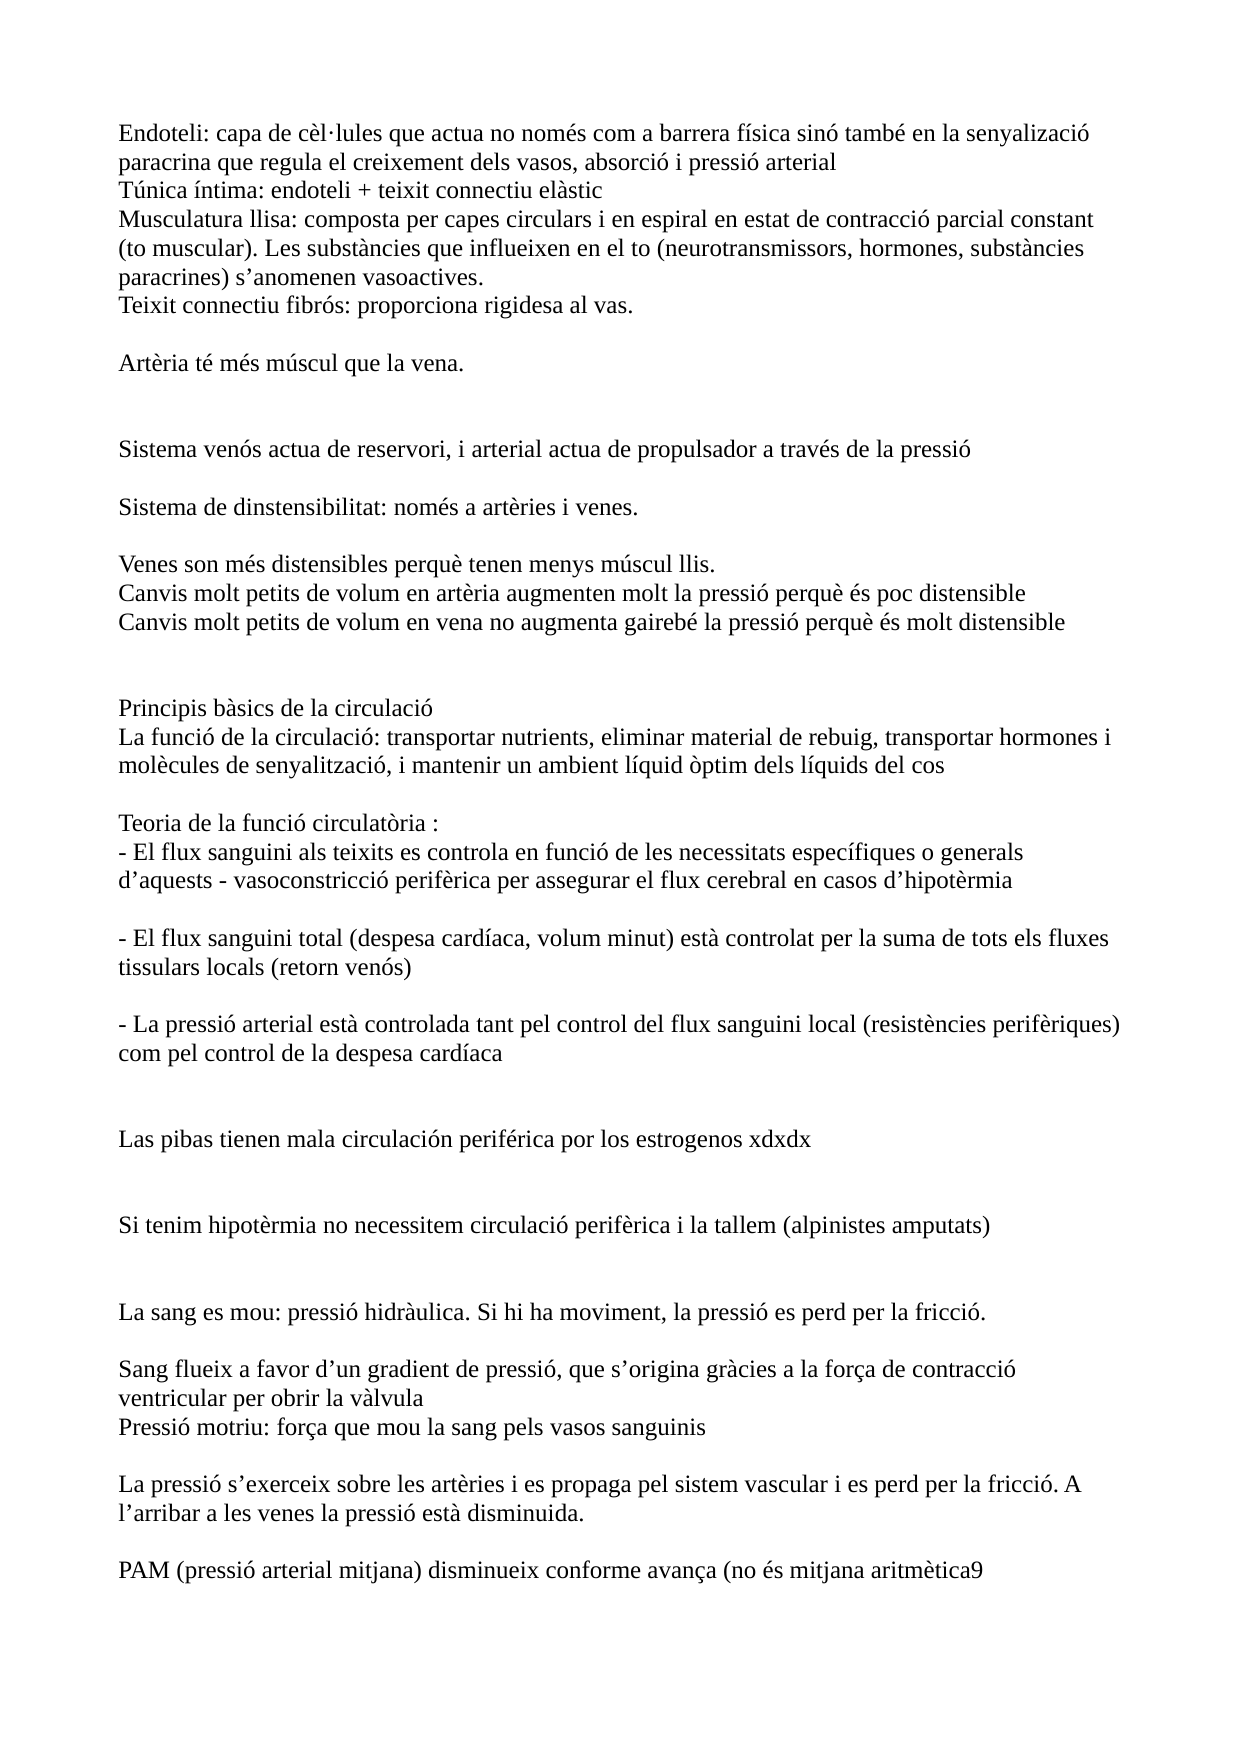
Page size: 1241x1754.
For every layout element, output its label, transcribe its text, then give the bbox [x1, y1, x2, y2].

text Principis bàsics de la circulació [118, 693, 1122, 722]
text - La pressió arterial està controlada tant pel control del flux sanguini local (resistències perifèriques) com pel control de la despesa cardíaca [118, 1009, 1122, 1067]
text Pressió motriu: força que mou la sang pels vasos sanguinis [118, 1412, 1122, 1441]
text Sang flueix a favor d’un gradient de pressió, que s’origina gràcies a la força de contracció ventricular per obrir la vàlvula [118, 1354, 1122, 1412]
text Sistema de dinstensibilitat: només a artèries i venes. [118, 492, 1122, 521]
text PAM (pressió arterial mitjana) disminueix conforme avança (no és mitjana aritmètica9 [118, 1556, 1122, 1584]
text Teoria de la funció circulatòria : [118, 808, 1122, 837]
text Endoteli: capa de cèl·lules que actua no només com a barrera física sinó també en la senyalizació paracrina que regula el creixement dels vasos, absorció i pressió arterial [118, 118, 1122, 176]
text Las pibas tienen mala circulación periférica por los estrogenos xdxdx [118, 1124, 1122, 1153]
text La funció de la circulació: transportar nutrients, eliminar material de rebuig, transportar hormones i molècules de senyalització, i mantenir un ambient líquid òptim dels líquids del cos [118, 722, 1122, 779]
text Teixit connectiu fibrós: proporciona rigidesa al vas. [118, 291, 1122, 319]
text - El flux sanguini als teixits es controla en funció de les necessitats específiques o generals d’aquests - vasoconstricció perifèrica per assegurar el flux cerebral en casos d’hipotèrmia [118, 837, 1122, 894]
text Canvis molt petits de volum en vena no augmenta gairebé la pressió perquè és molt distensible [118, 607, 1122, 636]
text La pressió s’exerceix sobre les artèries i es propaga pel sistem vascular i es perd per la fricció. A l’arribar a les venes la pressió està disminuida. [118, 1469, 1122, 1527]
text Túnica íntima: endoteli + teixit connectiu elàstic [118, 176, 1122, 204]
text Artèria té més múscul que la vena. [118, 348, 1122, 377]
text Canvis molt petits de volum en artèria augmenten molt la pressió perquè és poc distensible [118, 578, 1122, 607]
text Musculatura llisa: composta per capes circulars i en espiral en estat de contracció parcial constant (to muscular). Les substàncies que influeixen en el to (neurotransmissors, hormones, substàncies paracrines) s’anomenen vasoactives. [118, 204, 1122, 291]
text La sang es mou: pressió hidràulica. Si hi ha moviment, la pressió es perd per la fricció. [118, 1297, 1122, 1326]
text Sistema venós actua de reservori, i arterial actua de propulsador a través de la pressió [118, 434, 1122, 463]
text Si tenim hipotèrmia no necessitem circulació perifèrica i la tallem (alpinistes amputats) [118, 1211, 1122, 1239]
text - El flux sanguini total (despesa cardíaca, volum minut) està controlat per la suma de tots els fluxes tissulars locals (retorn venós) [118, 923, 1122, 981]
text Venes son més distensibles perquè tenen menys múscul llis. [118, 549, 1122, 578]
